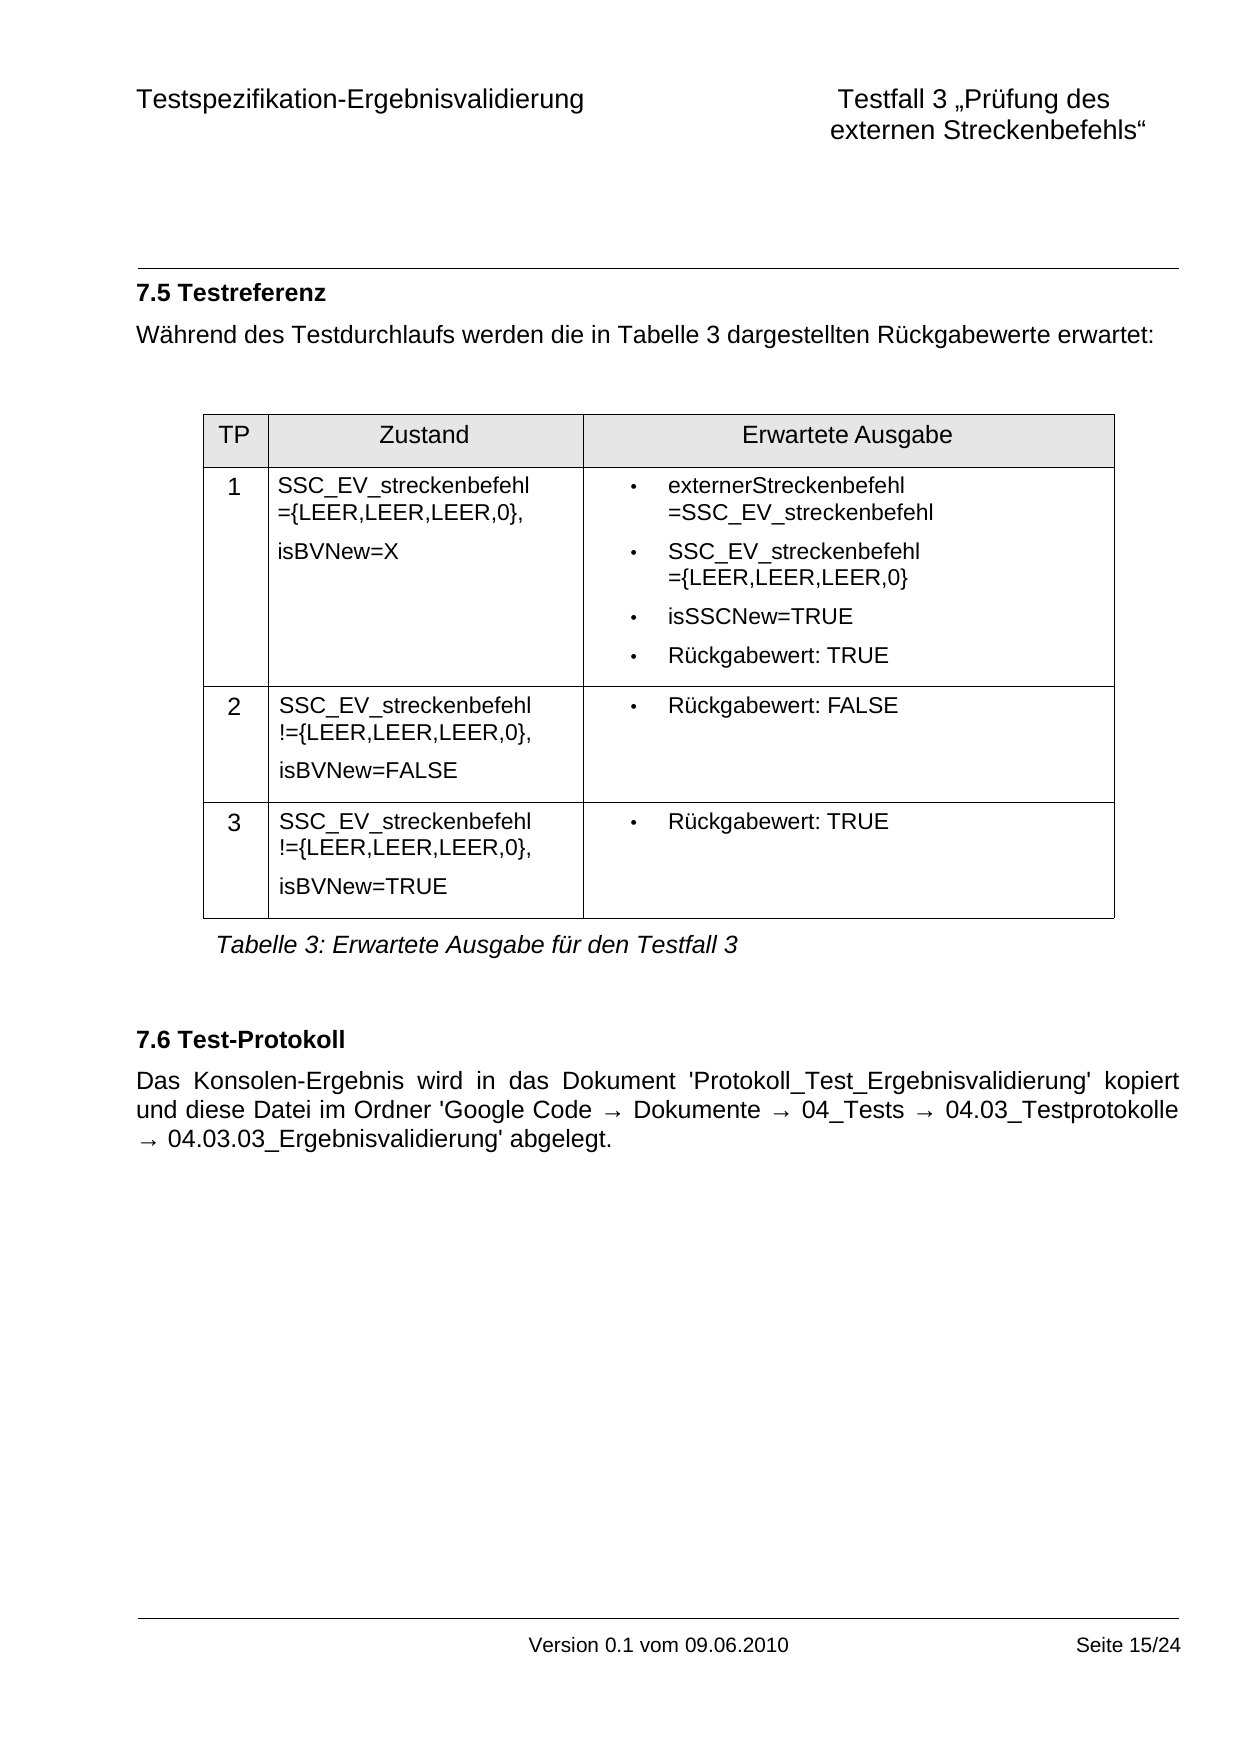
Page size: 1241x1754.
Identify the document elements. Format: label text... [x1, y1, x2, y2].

subtitle Test-Protokoll [136, 1025, 1181, 1054]
table_cell SSC_EV_streckenbefehl !={LEER,LEER,LEER,0}, isBVNew=FALSE [269, 687, 583, 802]
table_cell 2 [204, 687, 268, 802]
text Tabelle 3: Erwartete Ausgabe für den Testfall 3 [215, 930, 1181, 959]
table_cell externerStreckenbefehl =SSC_EV_streckenbefehl SSC_EV_streckenbefehl ={LEER,LEER,LEER,0} isSSCNew=TRUE Rückgabewert: TRUE [584, 468, 1114, 686]
table_cell SSC_EV_streckenbefehl ={LEER,LEER,LEER,0}, isBVNew=X [269, 468, 583, 686]
table_cell Rückgabewert: FALSE [584, 687, 1114, 802]
table_header Zustand [269, 415, 583, 467]
table_cell Rückgabewert: TRUE [584, 803, 1114, 917]
table_header Erwartete Ausgabe [584, 415, 1114, 467]
text Während des Testdurchlaufs werden die in Tabelle 3 dargestellten Rückgabewerte erwartet: [136, 319, 1181, 348]
table_header TP [204, 415, 268, 467]
table_cell 1 [204, 468, 268, 686]
text Das Konsolen-Ergebnis wird in das Dokument 'Protokoll_Test_Ergebnisvalidierung' kopiert und diese Datei im Ordner 'Google Code → Dokumente → 04_Tests → 04.03_Testprotokolle → 04.03.03_Ergebnisvalidierung' abgelegt. [136, 1066, 1181, 1153]
table_cell SSC_EV_streckenbefehl !={LEER,LEER,LEER,0}, isBVNew=TRUE [269, 803, 583, 917]
subtitle Testreferenz [136, 289, 1181, 307]
table_cell 3 [204, 803, 268, 917]
